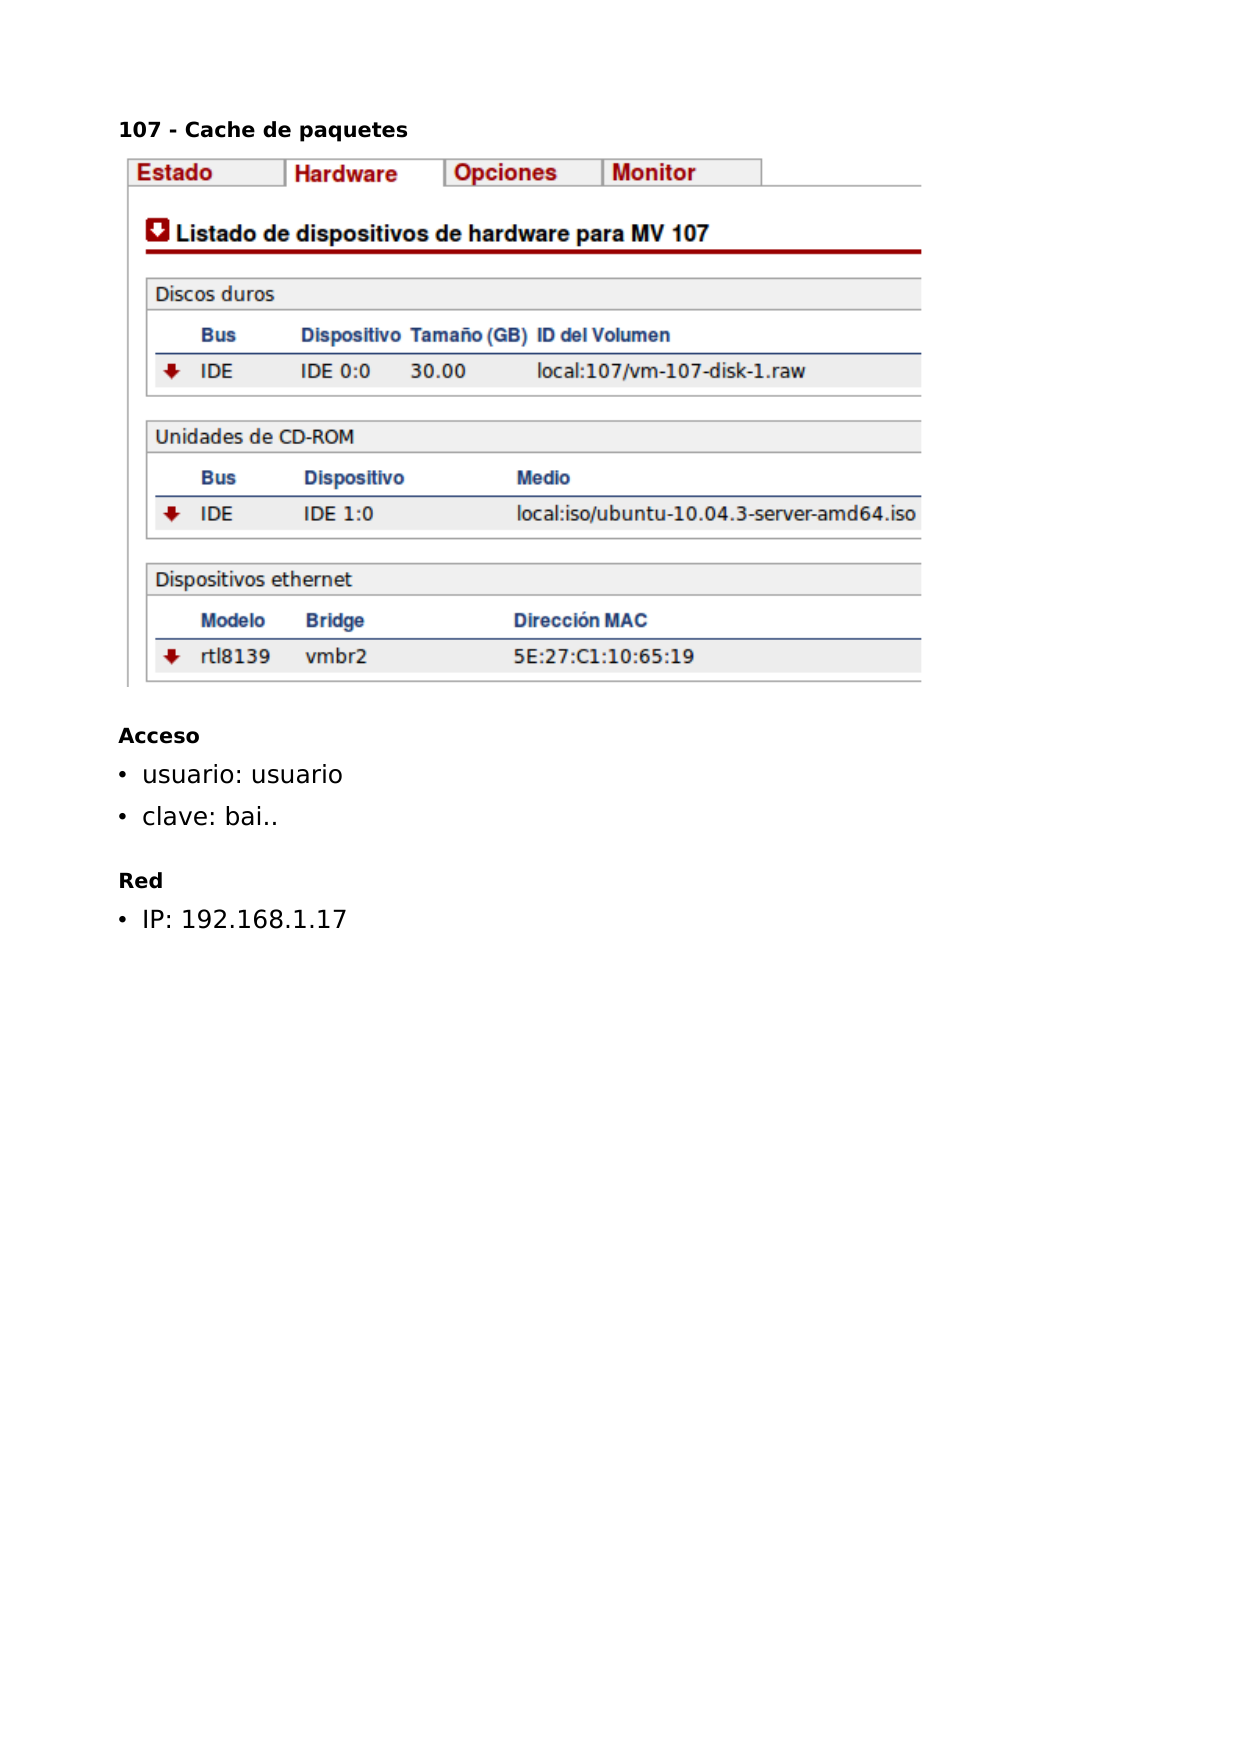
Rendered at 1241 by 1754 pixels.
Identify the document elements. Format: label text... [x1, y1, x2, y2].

list IP: 192.168.1.17 [118, 906, 1122, 935]
subtitle Red [118, 869, 1122, 893]
list clave: bai.. [118, 802, 1122, 831]
list usuario: usuario [118, 760, 1122, 789]
subtitle Acceso [118, 724, 1122, 748]
picture [118, 155, 922, 687]
subtitle 107 - Cache de paquetes [118, 118, 1122, 142]
